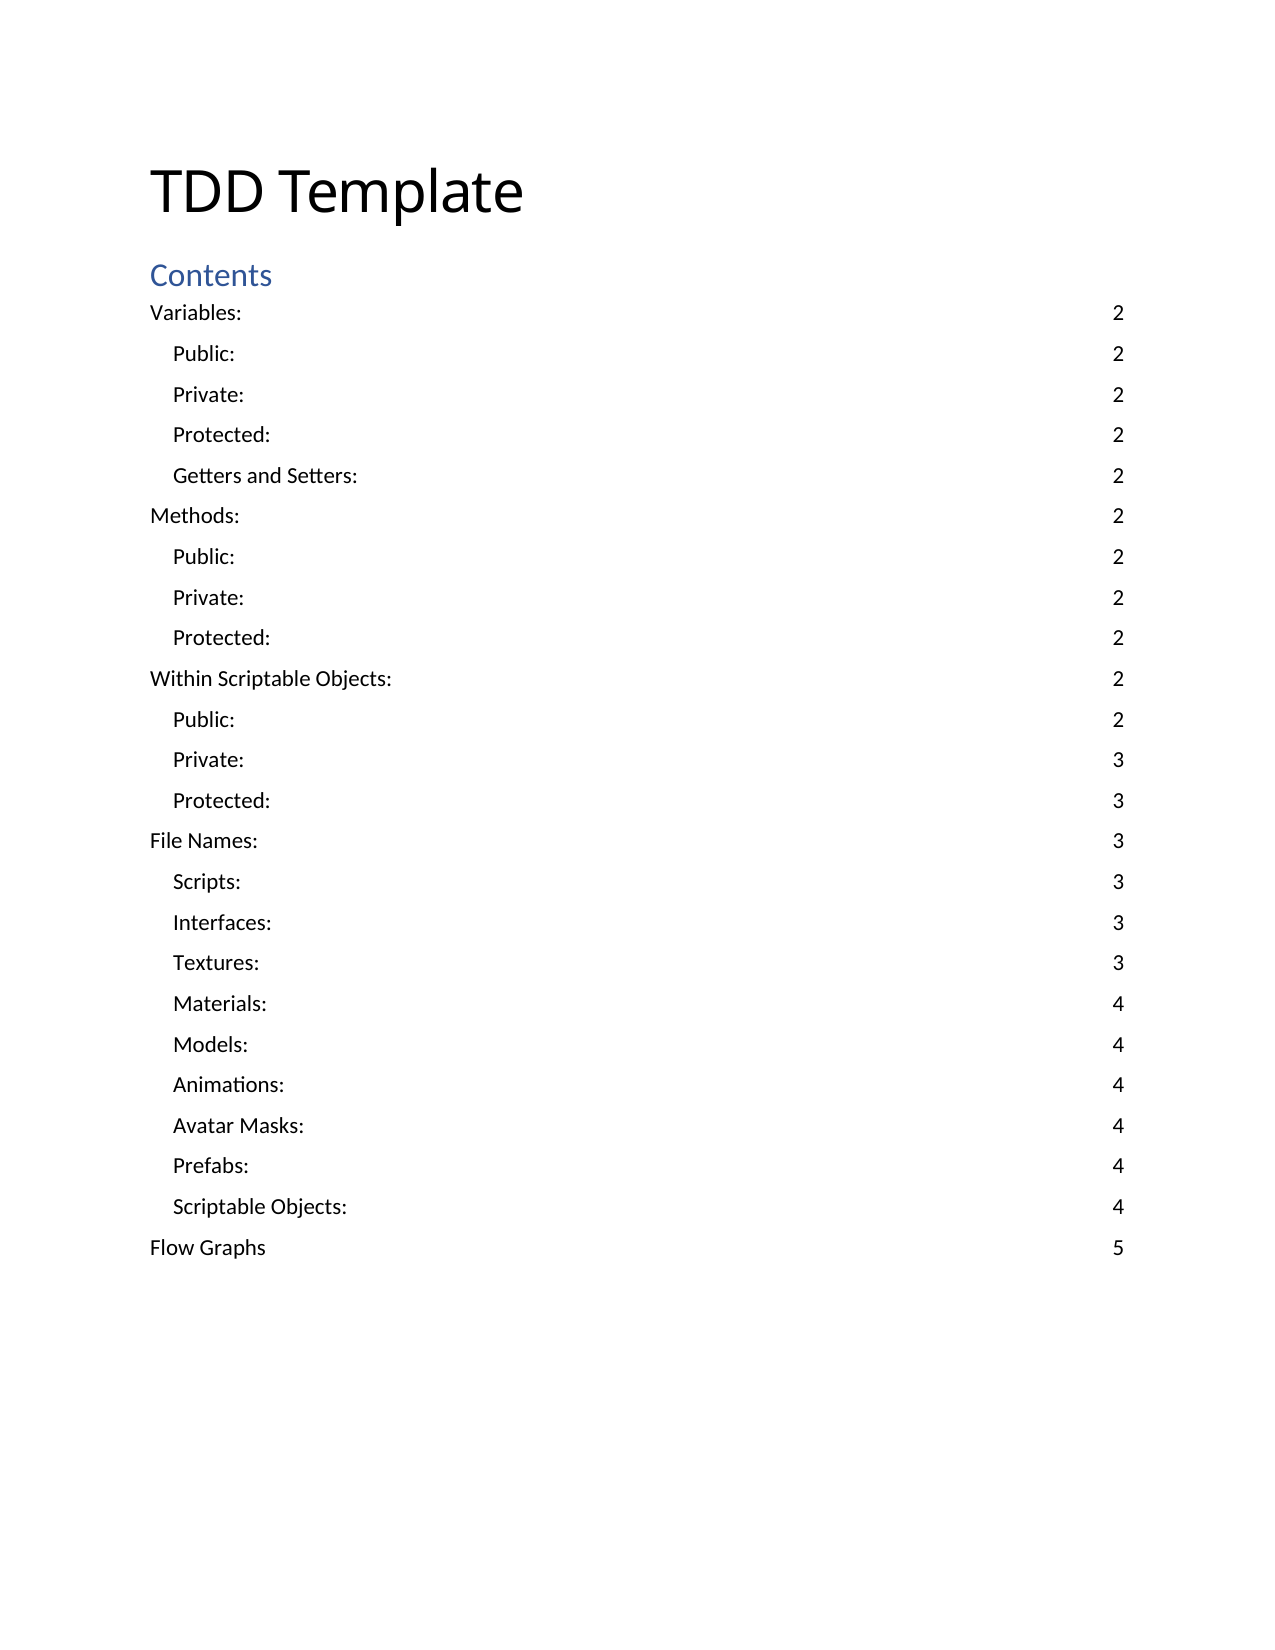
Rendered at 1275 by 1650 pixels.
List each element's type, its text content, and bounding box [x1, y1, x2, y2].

text Protected: 2 [173, 623, 1125, 651]
text Within Scriptable Objects: 2 [150, 664, 1125, 692]
text Private: 3 [173, 745, 1125, 773]
text Private: 2 [173, 583, 1125, 611]
text Methods: 2 [150, 502, 1125, 529]
text Variables: 2 [150, 298, 1125, 326]
text Scripts: 3 [173, 867, 1125, 895]
text Textures: 3 [173, 948, 1125, 976]
text Animations: 4 [173, 1070, 1125, 1098]
text File Names: 3 [150, 827, 1125, 854]
text Contents [150, 254, 1125, 295]
text Public: 2 [173, 339, 1125, 367]
text Avatar Masks: 4 [173, 1111, 1125, 1139]
text Public: 2 [173, 542, 1125, 570]
text Scriptable Objects: 4 [173, 1192, 1125, 1220]
text Protected: 3 [173, 786, 1125, 814]
text Private: 2 [173, 380, 1125, 408]
text Protected: 2 [173, 420, 1125, 448]
text Prefabs: 4 [173, 1152, 1125, 1179]
title TDD Template [150, 150, 1125, 229]
text Models: 4 [173, 1030, 1125, 1058]
text Materials: 4 [173, 989, 1125, 1017]
text Flow Graphs 5 [150, 1233, 1125, 1261]
text Interfaces: 3 [173, 908, 1125, 936]
text Public: 2 [173, 705, 1125, 733]
text Getters and Setters: 2 [173, 461, 1125, 489]
